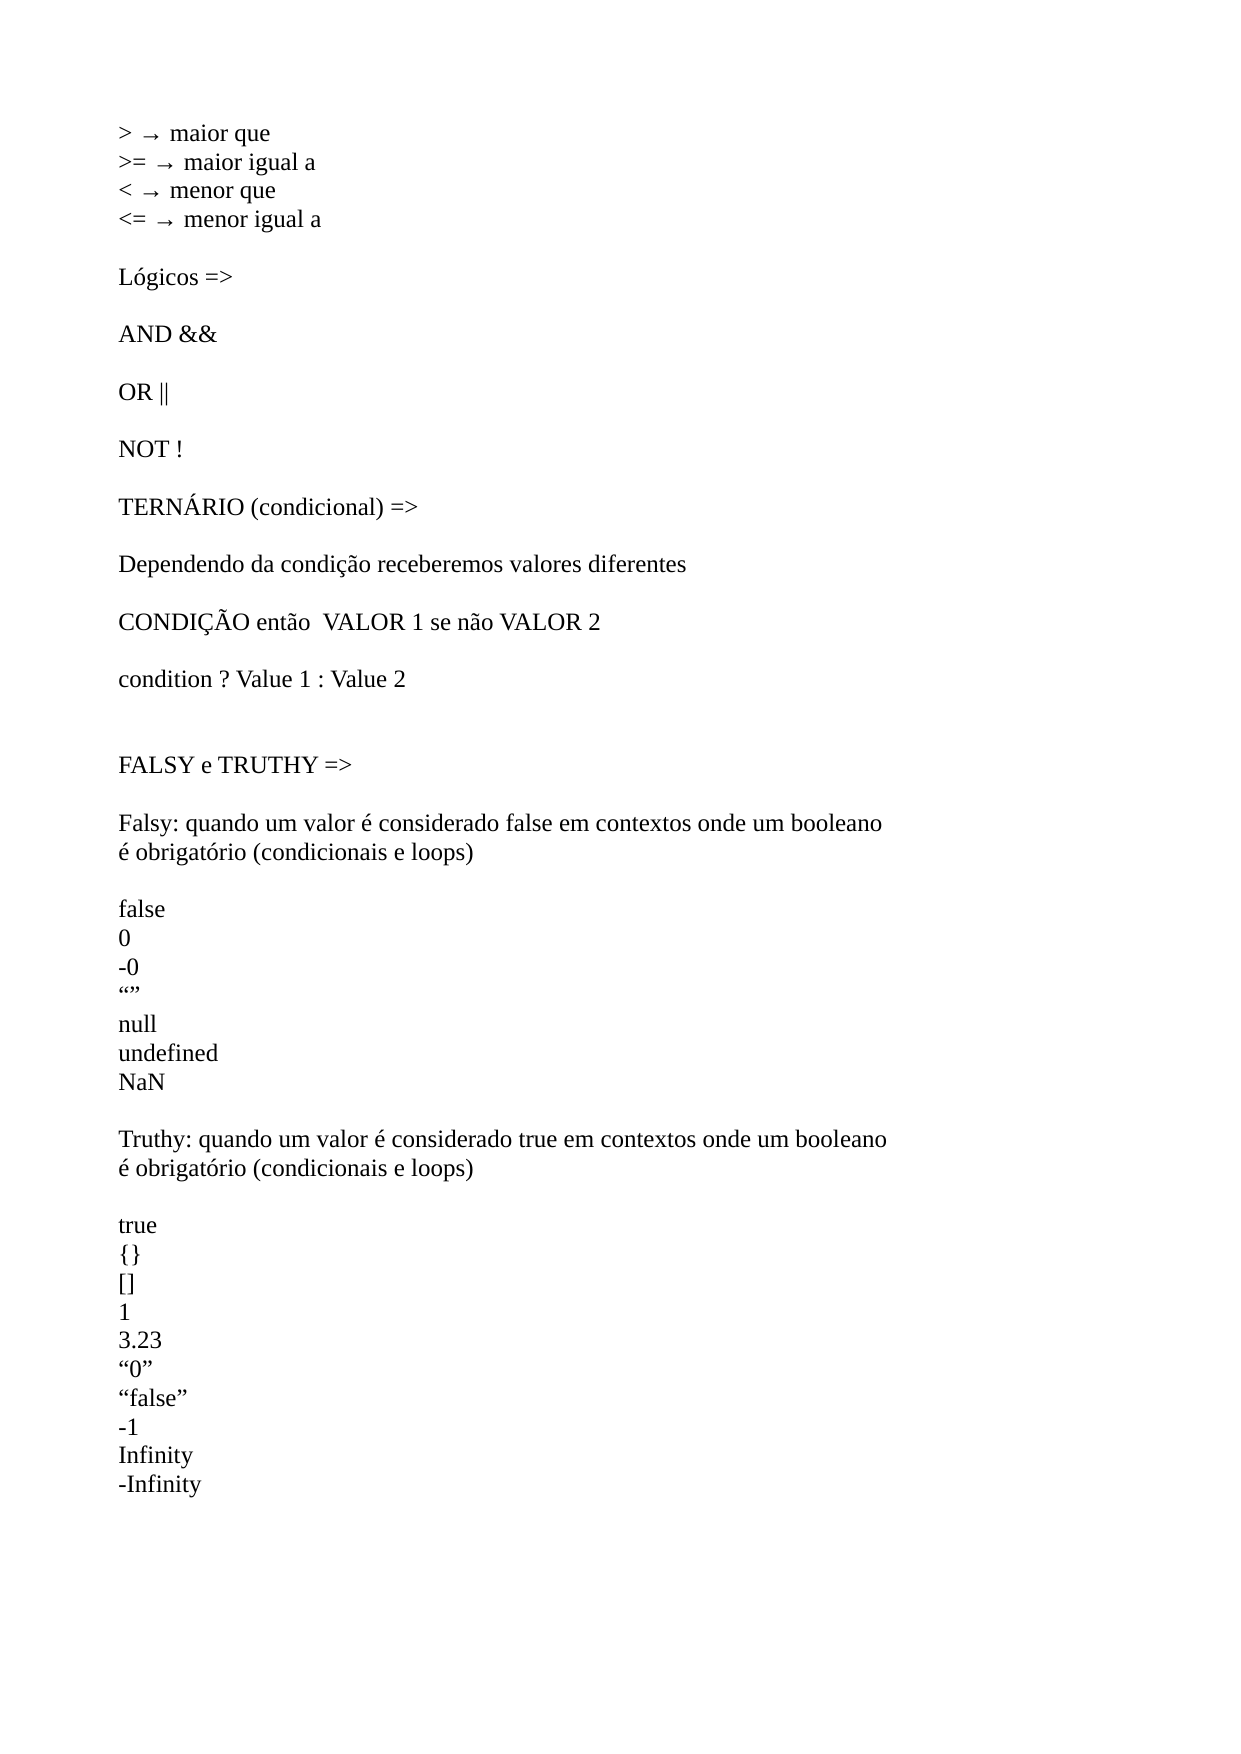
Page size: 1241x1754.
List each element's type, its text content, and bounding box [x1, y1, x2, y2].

text FALSY e TRUTHY => [118, 751, 1122, 779]
text -1 [118, 1412, 1122, 1441]
text “” [118, 981, 1122, 1009]
text TERNÁRIO (condicional) => [118, 492, 1122, 521]
text Infinity [118, 1441, 1122, 1469]
text NaN [118, 1067, 1122, 1096]
text true [118, 1211, 1122, 1239]
text OR || [118, 377, 1122, 406]
text “0” [118, 1354, 1122, 1383]
text false [118, 894, 1122, 923]
text >= → maior igual a [118, 147, 1122, 176]
text null [118, 1009, 1122, 1038]
text <= → menor igual a [118, 204, 1122, 233]
text 1 [118, 1297, 1122, 1326]
text Lógicos => [118, 262, 1122, 291]
text 0 [118, 923, 1122, 952]
text Dependendo da condição receberemos valores diferentes [118, 549, 1122, 578]
text 3.23 [118, 1326, 1122, 1354]
text AND && [118, 319, 1122, 348]
text < → menor que [118, 176, 1122, 204]
text CONDIÇÃO então VALOR 1 se não VALOR 2 [118, 607, 1122, 636]
text é obrigatório (condicionais e loops) [118, 1153, 1122, 1182]
text NOT ! [118, 434, 1122, 463]
text é obrigatório (condicionais e loops) [118, 837, 1122, 866]
text undefined [118, 1038, 1122, 1067]
text > → maior que [118, 118, 1122, 147]
text -Infinity [118, 1469, 1122, 1498]
text -0 [118, 952, 1122, 981]
text condition ? Value 1 : Value 2 [118, 664, 1122, 693]
text Falsy: quando um valor é considerado false em contextos onde um booleano [118, 808, 1122, 837]
text “false” [118, 1383, 1122, 1412]
text Truthy: quando um valor é considerado true em contextos onde um booleano [118, 1124, 1122, 1153]
text {} [118, 1239, 1122, 1268]
text [] [118, 1268, 1122, 1297]
